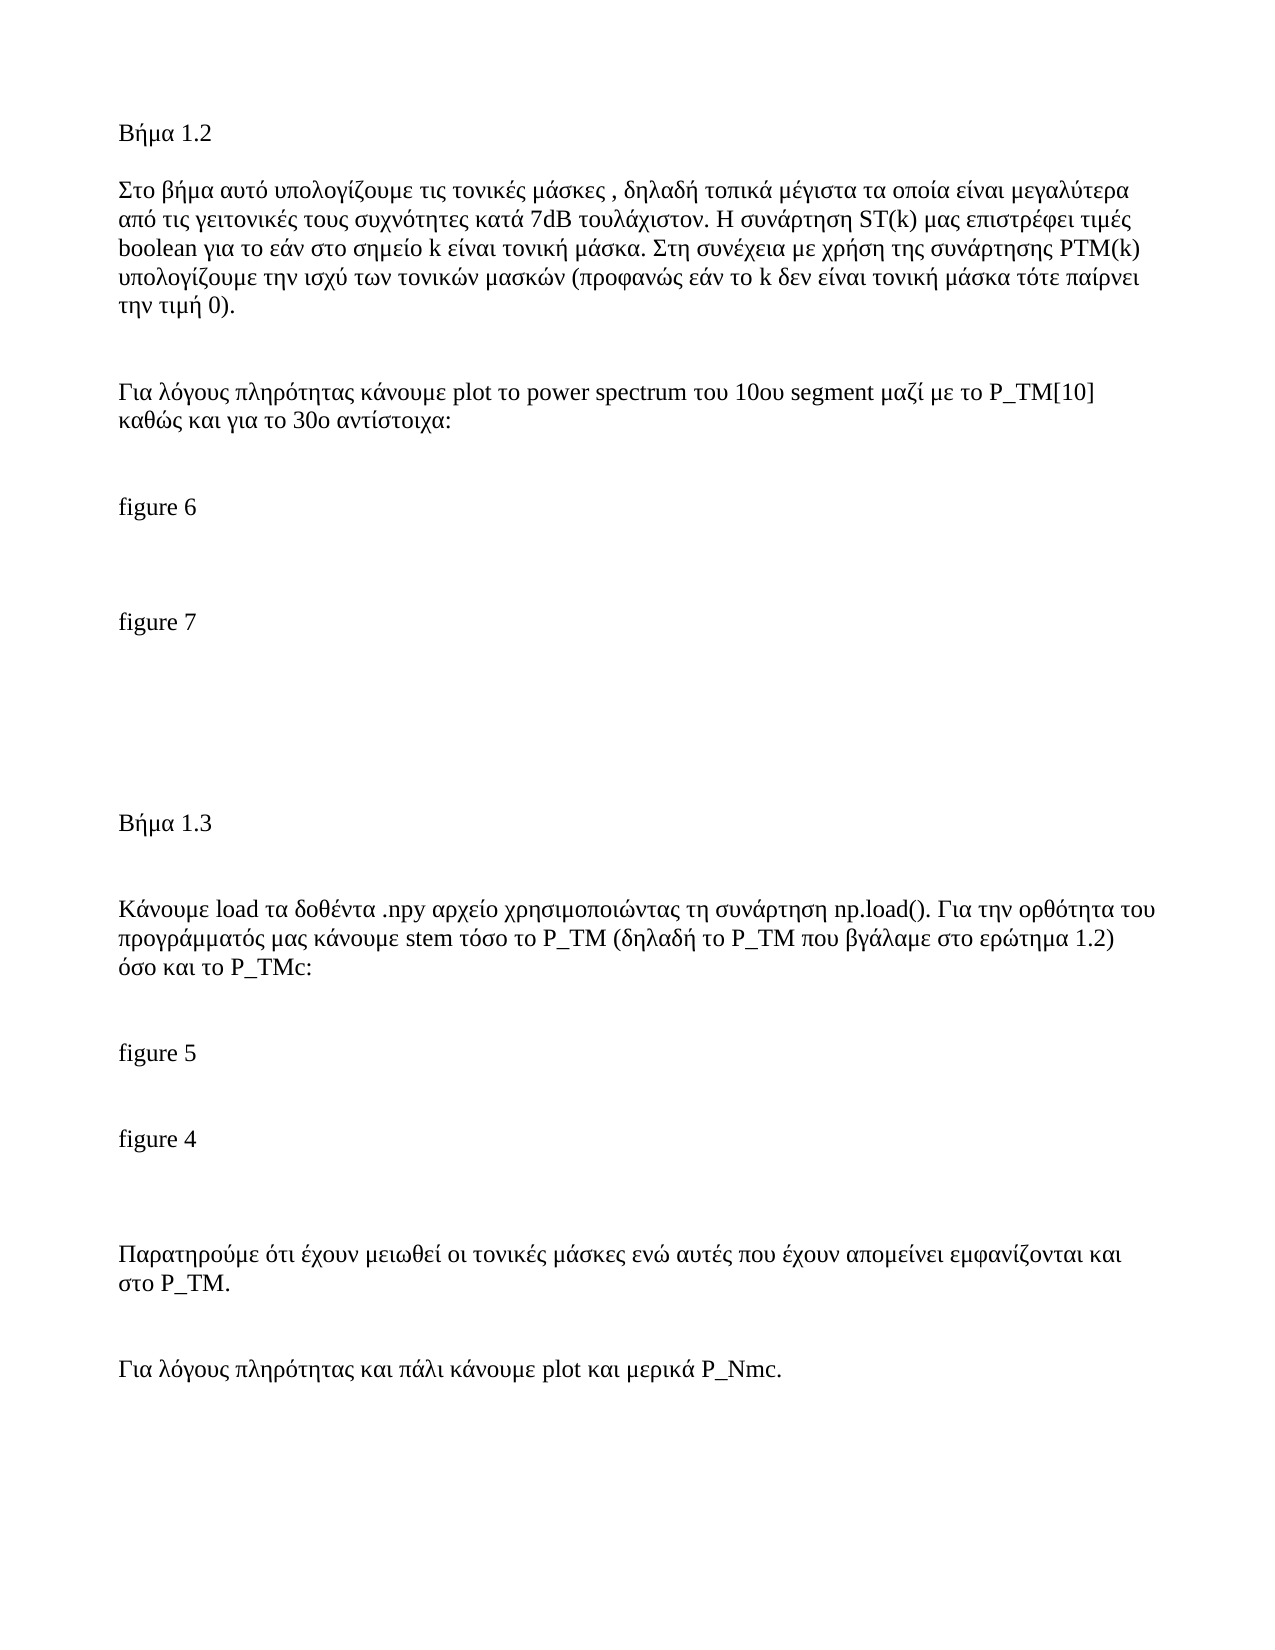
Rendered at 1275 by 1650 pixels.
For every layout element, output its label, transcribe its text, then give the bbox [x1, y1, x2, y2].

text Στο βήμα αυτό υπολογίζουμε τις τονικές μάσκες , δηλαδή τοπικά μέγιστα τα οποία είναι μεγαλύτερα από τις γειτονικές τους συχνότητες κατά 7dB τουλάχιστον. Η συνάρτηση ST(k) μας επιστρέφει τιμές boolean για το εάν στο σημείο k είναι τονική μάσκα. Στη συνέχεια με χρήση της συνάρτησης PTM(k) υπολογίζουμε την ισχύ των τονικών μασκών (προφανώς εάν το k δεν είναι τονική μάσκα τότε παίρνει την τιμή 0). [118, 176, 1157, 319]
text figure 4 [118, 1124, 1157, 1153]
text figure 5 [118, 1038, 1157, 1067]
text Παρατηρούμε ότι έχουν μειωθεί οι τονικές μάσκες ενώ αυτές που έχουν απομείνει εμφανίζονται και στο P_TM. [118, 1239, 1157, 1297]
text figure 6 [118, 492, 1157, 521]
text Βήμα 1.3 [118, 808, 1157, 837]
text figure 7 [118, 607, 1157, 636]
text Για λόγους πληρότητας και πάλι κάνουμε plot και μερικά P_Nmc. [118, 1354, 1157, 1383]
text Για λόγους πληρότητας κάνουμε plot το power spectrum του 10ου segment μαζί με το P_TM[10] καθώς και για το 30ο αντίστοιχα: [118, 377, 1157, 434]
text Βήμα 1.2 [118, 118, 1157, 147]
text Κάνουμε load τα δοθέντα .npy αρχείο χρησιμοποιώντας τη συνάρτηση np.load(). Για την ορθότητα του προγράμματός μας κάνουμε stem τόσο το P_TM (δηλαδή το P_ΤΜ που βγάλαμε στο ερώτημα 1.2) όσο και το P_TMc: [118, 894, 1157, 981]
